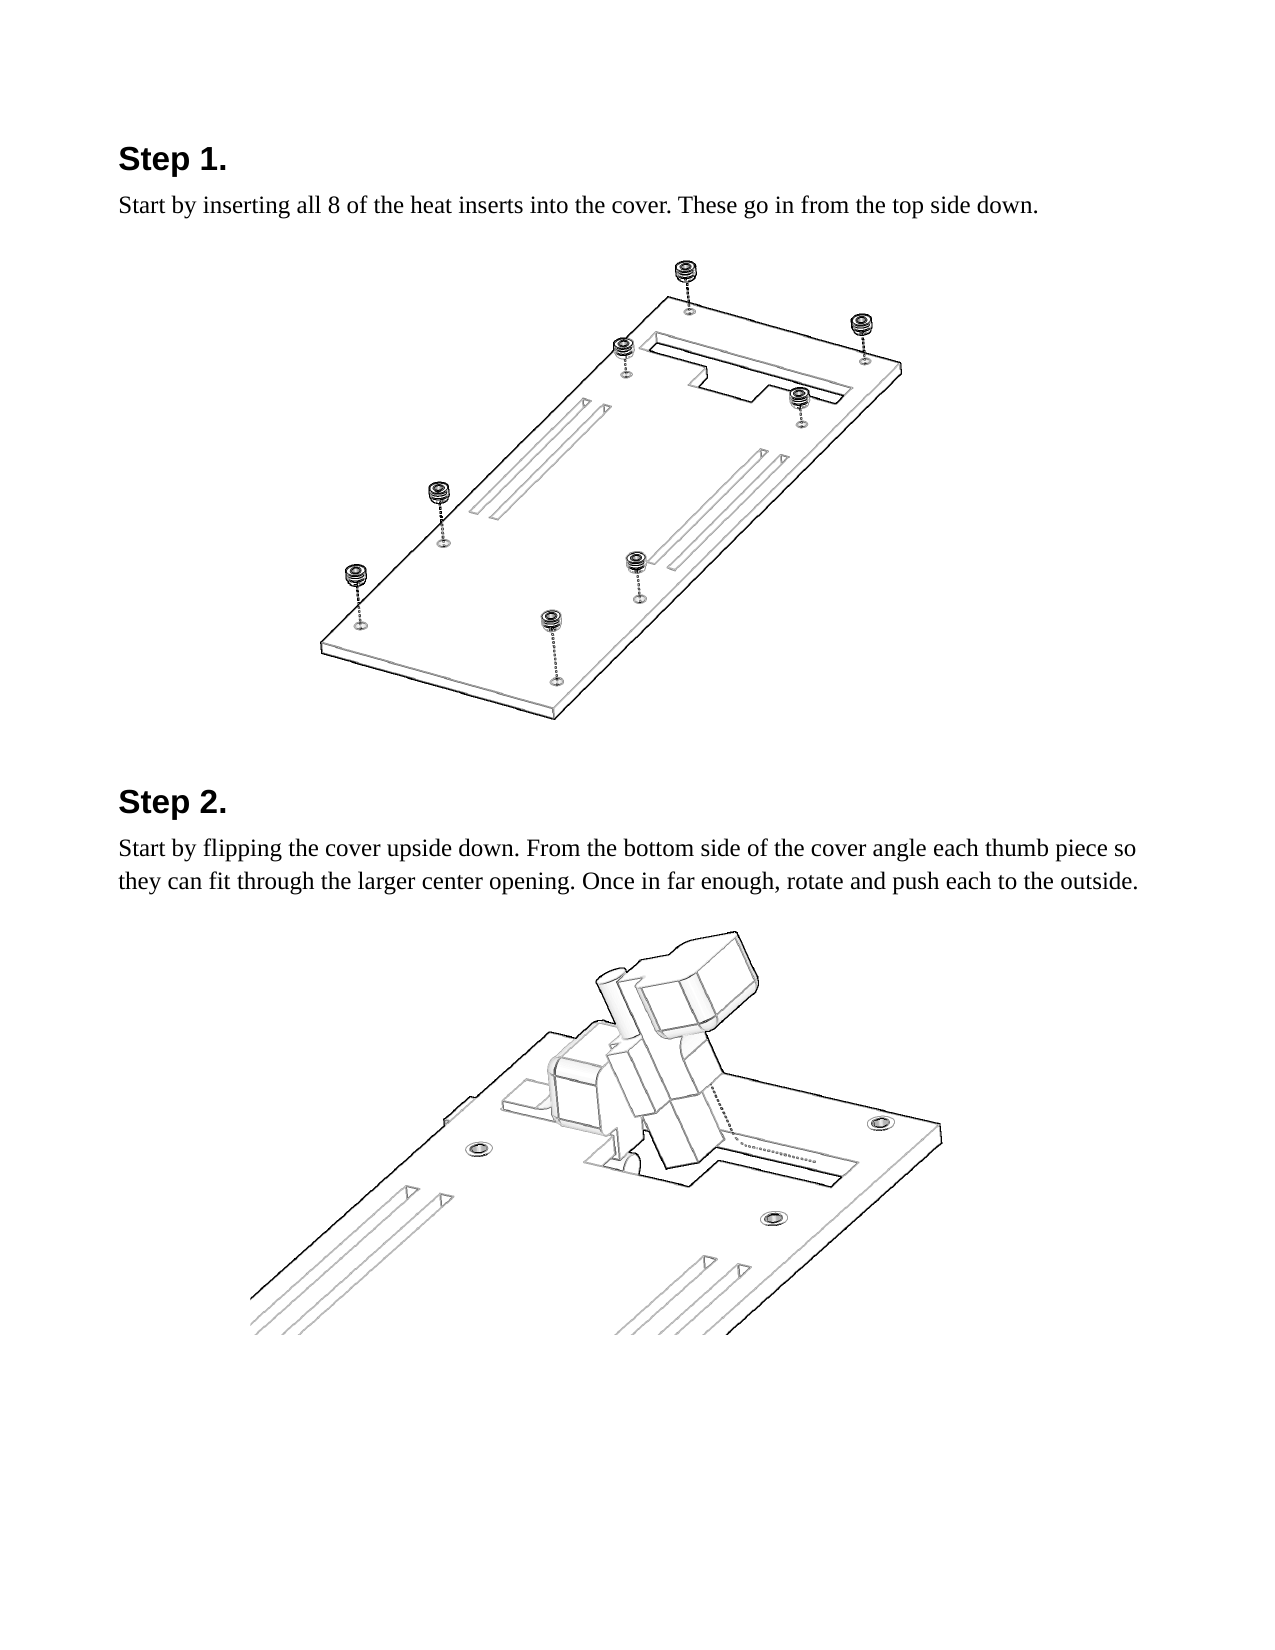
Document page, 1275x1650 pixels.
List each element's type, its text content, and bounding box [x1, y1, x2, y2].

picture [293, 242, 632, 758]
subtitle Step 1. [118, 139, 1157, 177]
text Start by flipping the cover upside down. From the bottom side of the cover angle each thumb piece so they can fit through the larger center opening. Once in far enough, rotate and push each to the outside. [118, 833, 1157, 895]
picture [258, 911, 961, 1335]
text Start by inserting all 8 of the heat inserts into the cover. These go in from the top side down. [118, 190, 1157, 219]
subtitle Step 2. [118, 782, 1157, 820]
